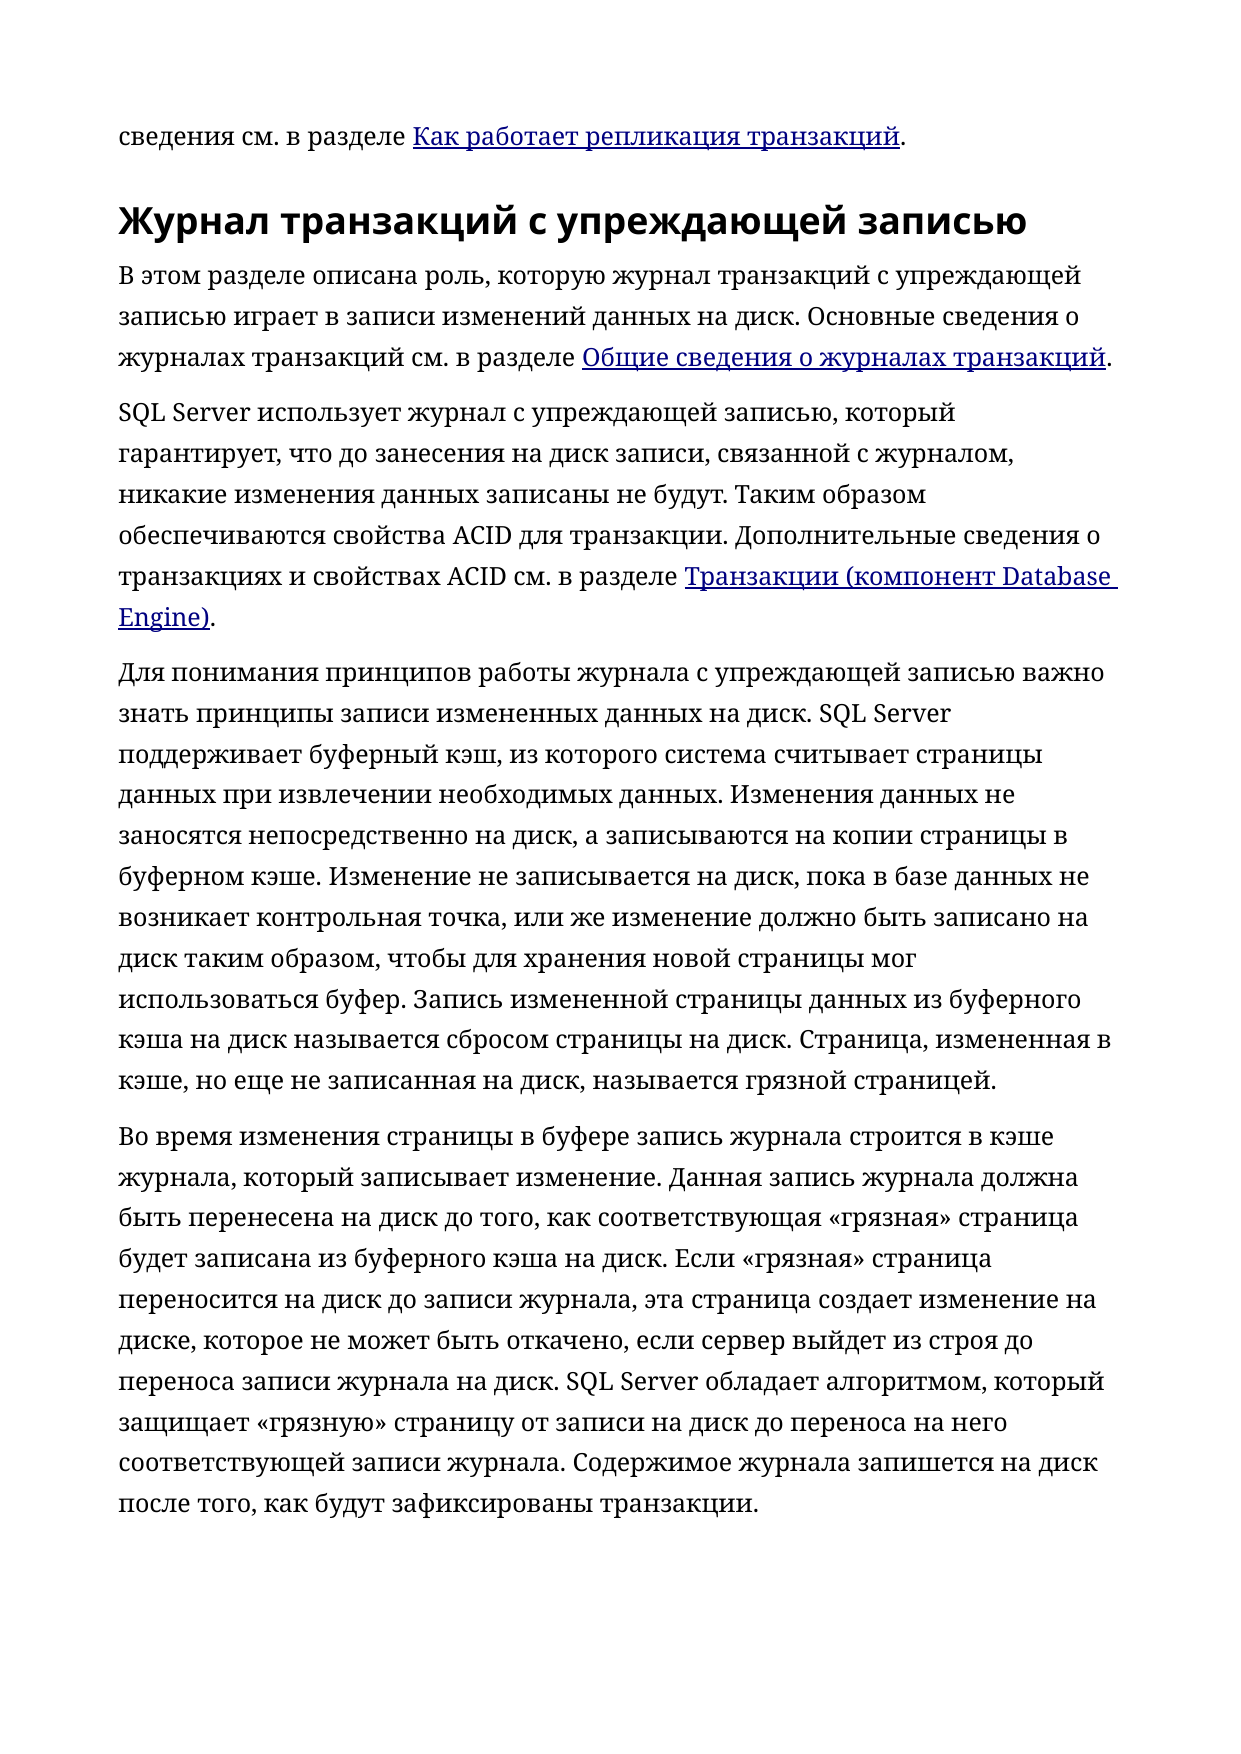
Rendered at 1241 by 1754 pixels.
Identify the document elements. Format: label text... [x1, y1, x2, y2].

subtitle Журнал транзакций с упреждающей записью [118, 194, 1122, 245]
text В этом разделе описана роль, которую журнал транзакций с упреждающей записью играет в записи изменений данных на диск. Основные сведения о журналах транзакций см. в разделе Общие сведения о журналах транзакций. [118, 258, 1122, 374]
text Во время изменения страницы в буфере запись журнала строится в кэше журнала, который записывает изменение. Данная запись журнала должна быть перенесена на диск до того, как соответствующая «грязная» страница будет записана из буферного кэша на диск. Если «грязная» страница переносится на диск до записи журнала, эта страница создает изменение на диске, которое не может быть откачено, если сервер выйдет из строя до переноса записи журнала на диск. SQL Server обладает алгоритмом, который защищает «грязную» страницу от записи на диск до переноса на него соответствующей записи журнала. Содержимое журнала запишется на диск после того, как будут зафиксированы транзакции. [118, 1118, 1122, 1520]
text Для понимания принципов работы журнала с упреждающей записью важно знать принципы записи измененных данных на диск. SQL Server поддерживает буферный кэш, из которого система считывает страницы данных при извлечении необходимых данных. Изменения данных не заносятся непосредственно на диск, а записываются на копии страницы в буферном кэше. Изменение не записывается на диск, пока в базе данных не возникает контрольная точка, или же изменение должно быть записано на диск таким образом, чтобы для хранения новой страницы мог использоваться буфер. Запись измененной страницы данных из буферного кэша на диск называется сбросом страницы на диск. Страница, измененная в кэше, но еще не записанная на диск, называется грязной страницей. [118, 654, 1122, 1097]
text сведения см. в разделе Как работает репликация транзакций. [118, 118, 1122, 152]
text SQL Server использует журнал с упреждающей записью, который гарантирует, что до занесения на диск записи, связанной с журналом, никакие изменения данных записаны не будут. Таким образом обеспечиваются свойства ACID для транзакции. Дополнительные сведения о транзакциях и свойствах ACID см. в разделе Транзакции (компонент Database Engine). [118, 395, 1122, 633]
